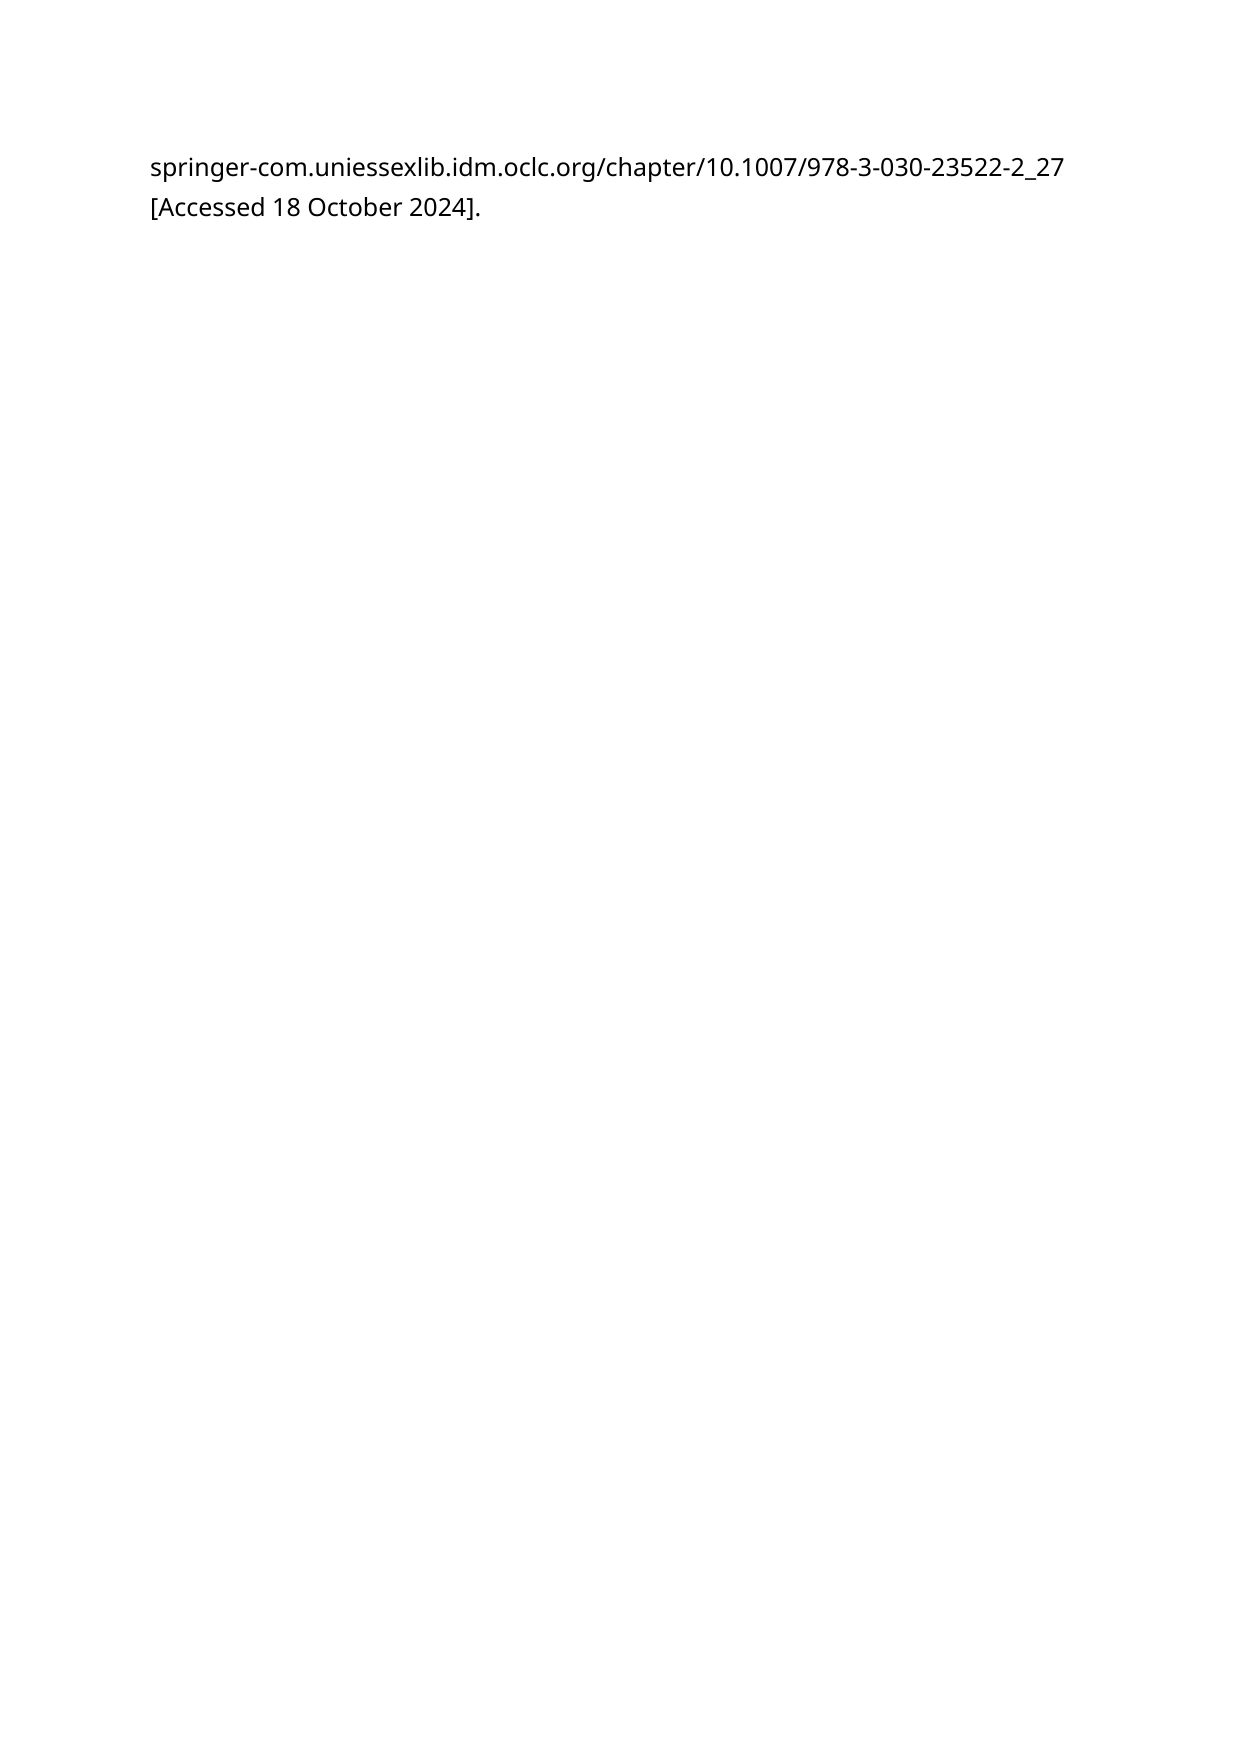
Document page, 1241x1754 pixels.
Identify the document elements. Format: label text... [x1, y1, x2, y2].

text springer-com.uniessexlib.idm.oclc.org/chapter/10.1007/978-3-030-23522-2_27 [Accessed 18 October 2024]. [150, 150, 1090, 223]
